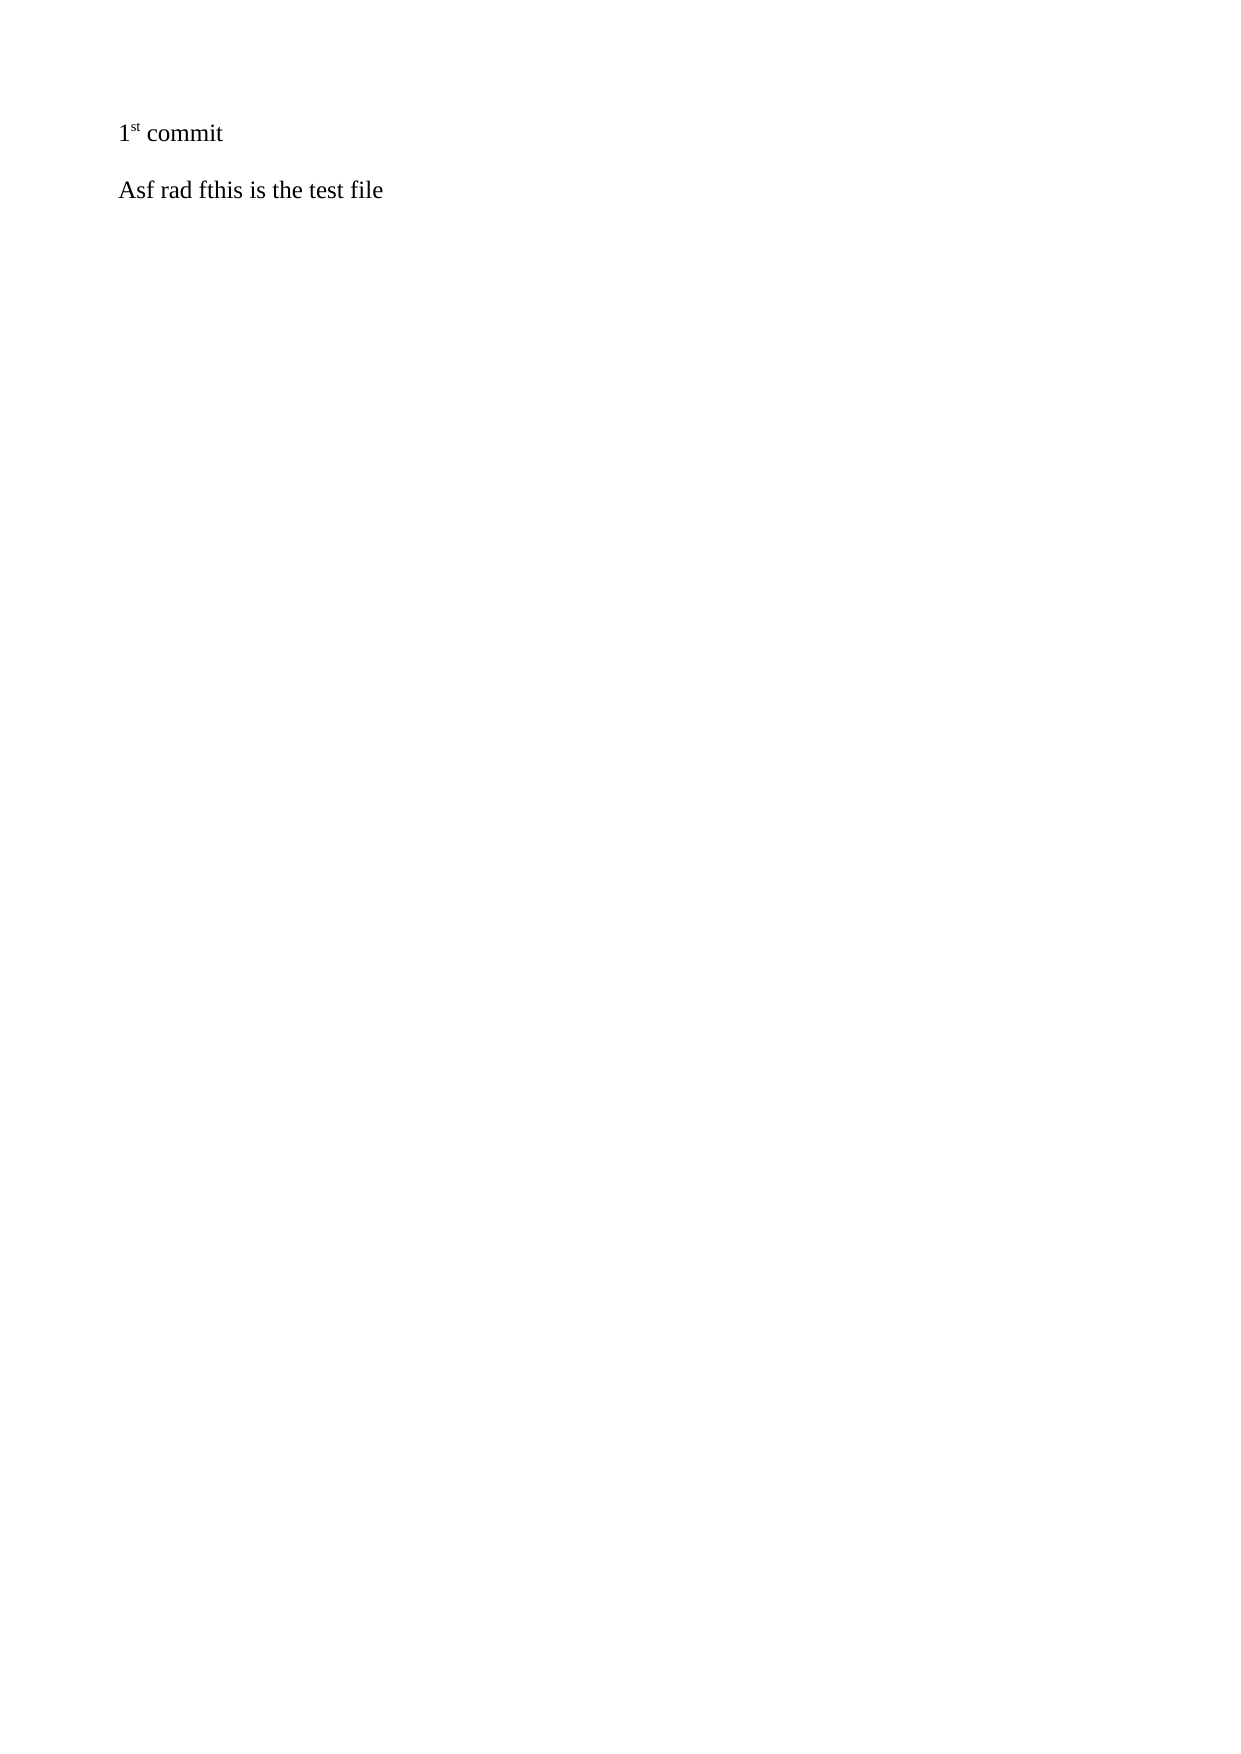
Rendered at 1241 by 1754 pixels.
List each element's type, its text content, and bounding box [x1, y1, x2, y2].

text 1st commit [118, 118, 1122, 147]
text Asf rad fthis is the test file [118, 176, 1122, 204]
